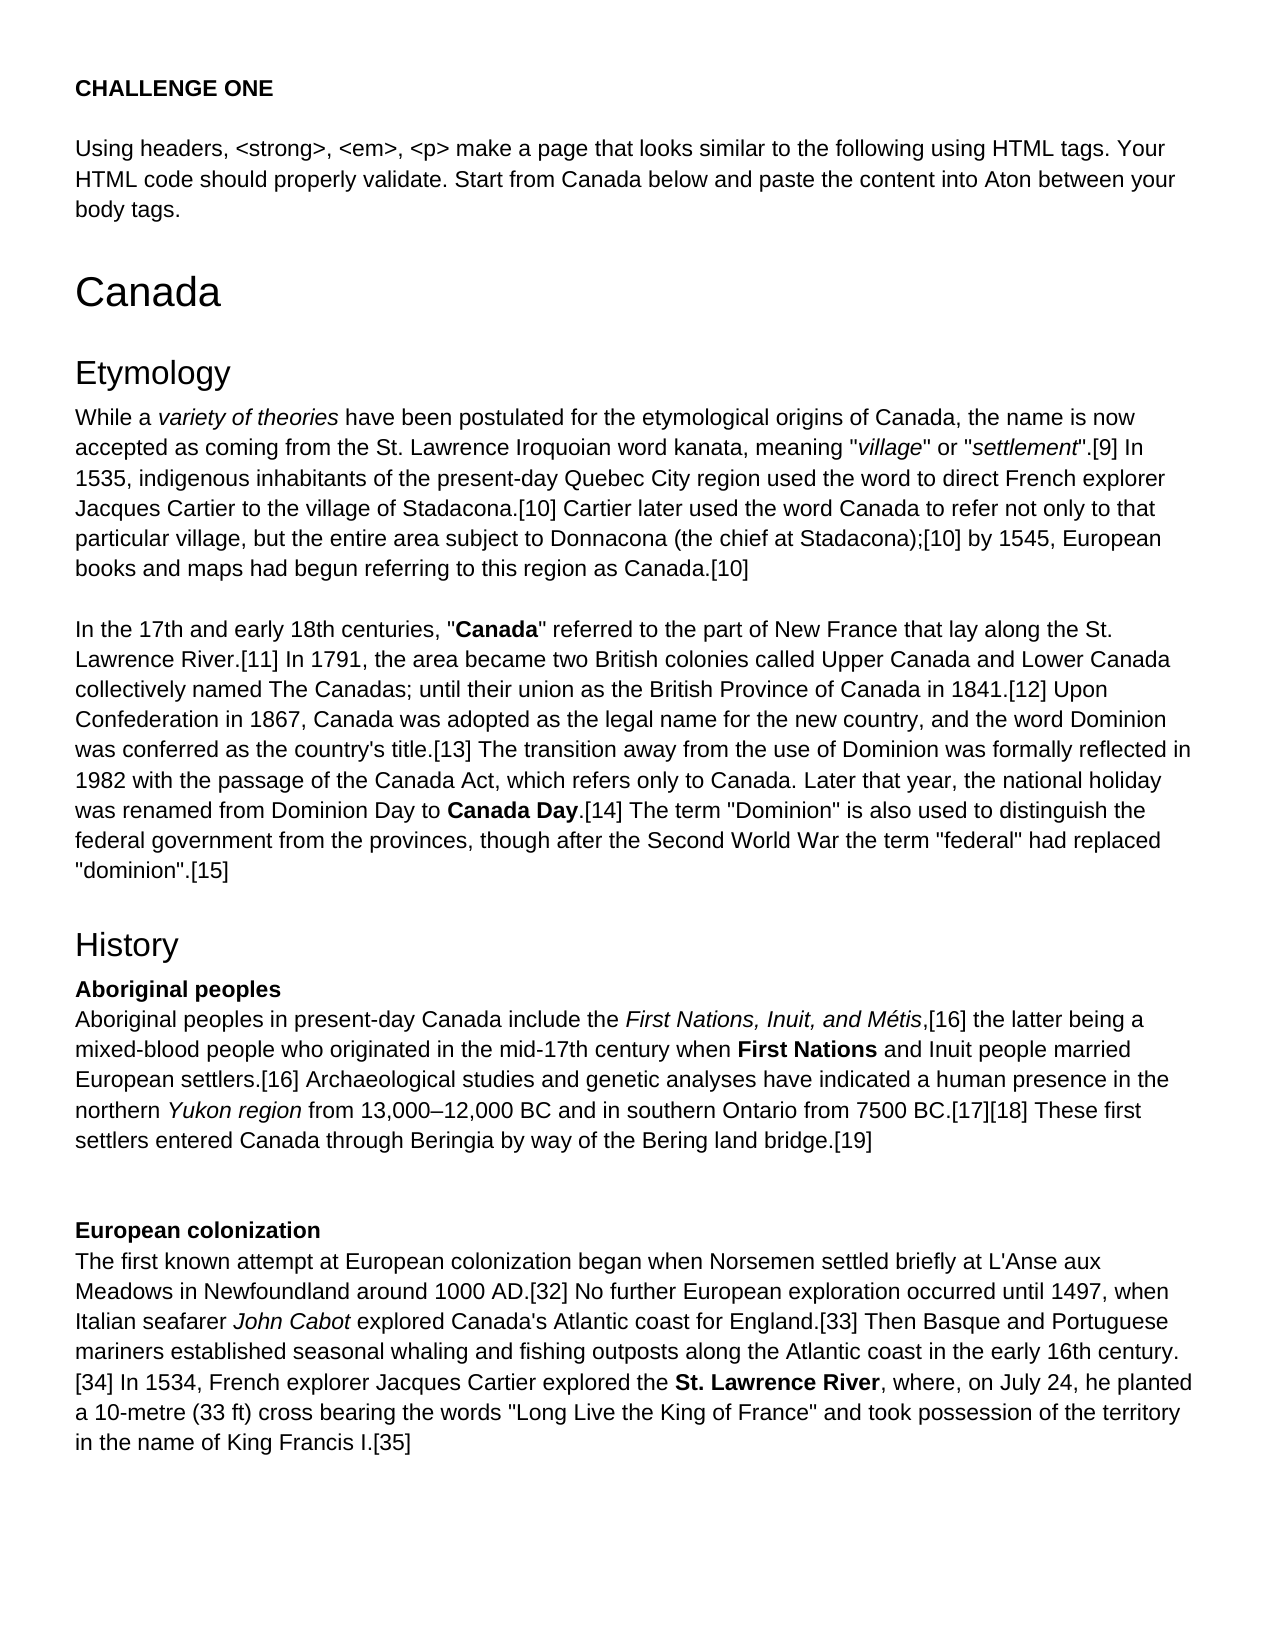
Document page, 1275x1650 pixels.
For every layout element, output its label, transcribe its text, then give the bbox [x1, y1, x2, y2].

text CHALLENGE ONE [75, 75, 1200, 101]
text The first known attempt at European colonization began when Norsemen settled briefly at L'Anse aux Meadows in Newfoundland around 1000 AD.[32] No further European exploration occurred until 1497, when Italian seafarer John Cabot explored Canada's Atlantic coast for England.[33] Then Basque and Portuguese mariners established seasonal whaling and fishing outposts along the Atlantic coast in the early 16th century.[34] In 1534, French explorer Jacques Cartier explored the St. Lawrence River, where, on July 24, he planted a 10-metre (33 ft) cross bearing the words "Long Live the King of France" and took possession of the territory in the name of King Francis I.[35] [75, 1248, 1200, 1455]
subtitle Etymology [75, 353, 1200, 392]
subtitle History [75, 925, 1200, 963]
text In the 17th and early 18th centuries, "Canada" referred to the part of New France that lay along the St. Lawrence River.[11] In 1791, the area became two British colonies called Upper Canada and Lower Canada collectively named The Canadas; until their union as the British Province of Canada in 1841.[12] Upon Confederation in 1867, Canada was adopted as the legal name for the new country, and the word Dominion was conferred as the country's title.[13] The transition away from the use of Dominion was formally reflected in 1982 with the passage of the Canada Act, which refers only to Canada. Later that year, the national holiday was renamed from Dominion Day to Canada Day.[14] The term "Dominion" is also used to distinguish the federal government from the provinces, though after the Second World War the term "federal" had replaced "dominion".[15] [75, 616, 1200, 883]
text European colonization [75, 1217, 1200, 1244]
text Using headers, <strong>, <em>, <p> make a page that looks similar to the following using HTML tags. Your HTML code should properly validate. Start from Canada below and paste the content into Aton between your body tags. [75, 135, 1200, 222]
text Aboriginal peoples [75, 976, 1200, 1002]
subtitle Canada [75, 268, 1200, 316]
text While a variety of theories have been postulated for the etymological origins of Canada, the name is now accepted as coming from the St. Lawrence Iroquoian word kanata, meaning "village" or "settlement".[9] In 1535, indigenous inhabitants of the present-day Quebec City region used the word to direct French explorer Jacques Cartier to the village of Stadacona.[10] Cartier later used the word Canada to refer not only to that particular village, but the entire area subject to Donnacona (the chief at Stadacona);[10] by 1545, European books and maps had begun referring to this region as Canada.[10] [75, 404, 1200, 581]
text Aboriginal peoples in present-day Canada include the First Nations, Inuit, and Métis,[16] the latter being a mixed-blood people who originated in the mid-17th century when First Nations and Inuit people married European settlers.[16] Archaeological studies and genetic analyses have indicated a human presence in the northern Yukon region from 13,000–12,000 BC and in southern Ontario from 7500 BC.[17][18] These first settlers entered Canada through Beringia by way of the Bering land bridge.[19] [75, 1006, 1200, 1153]
